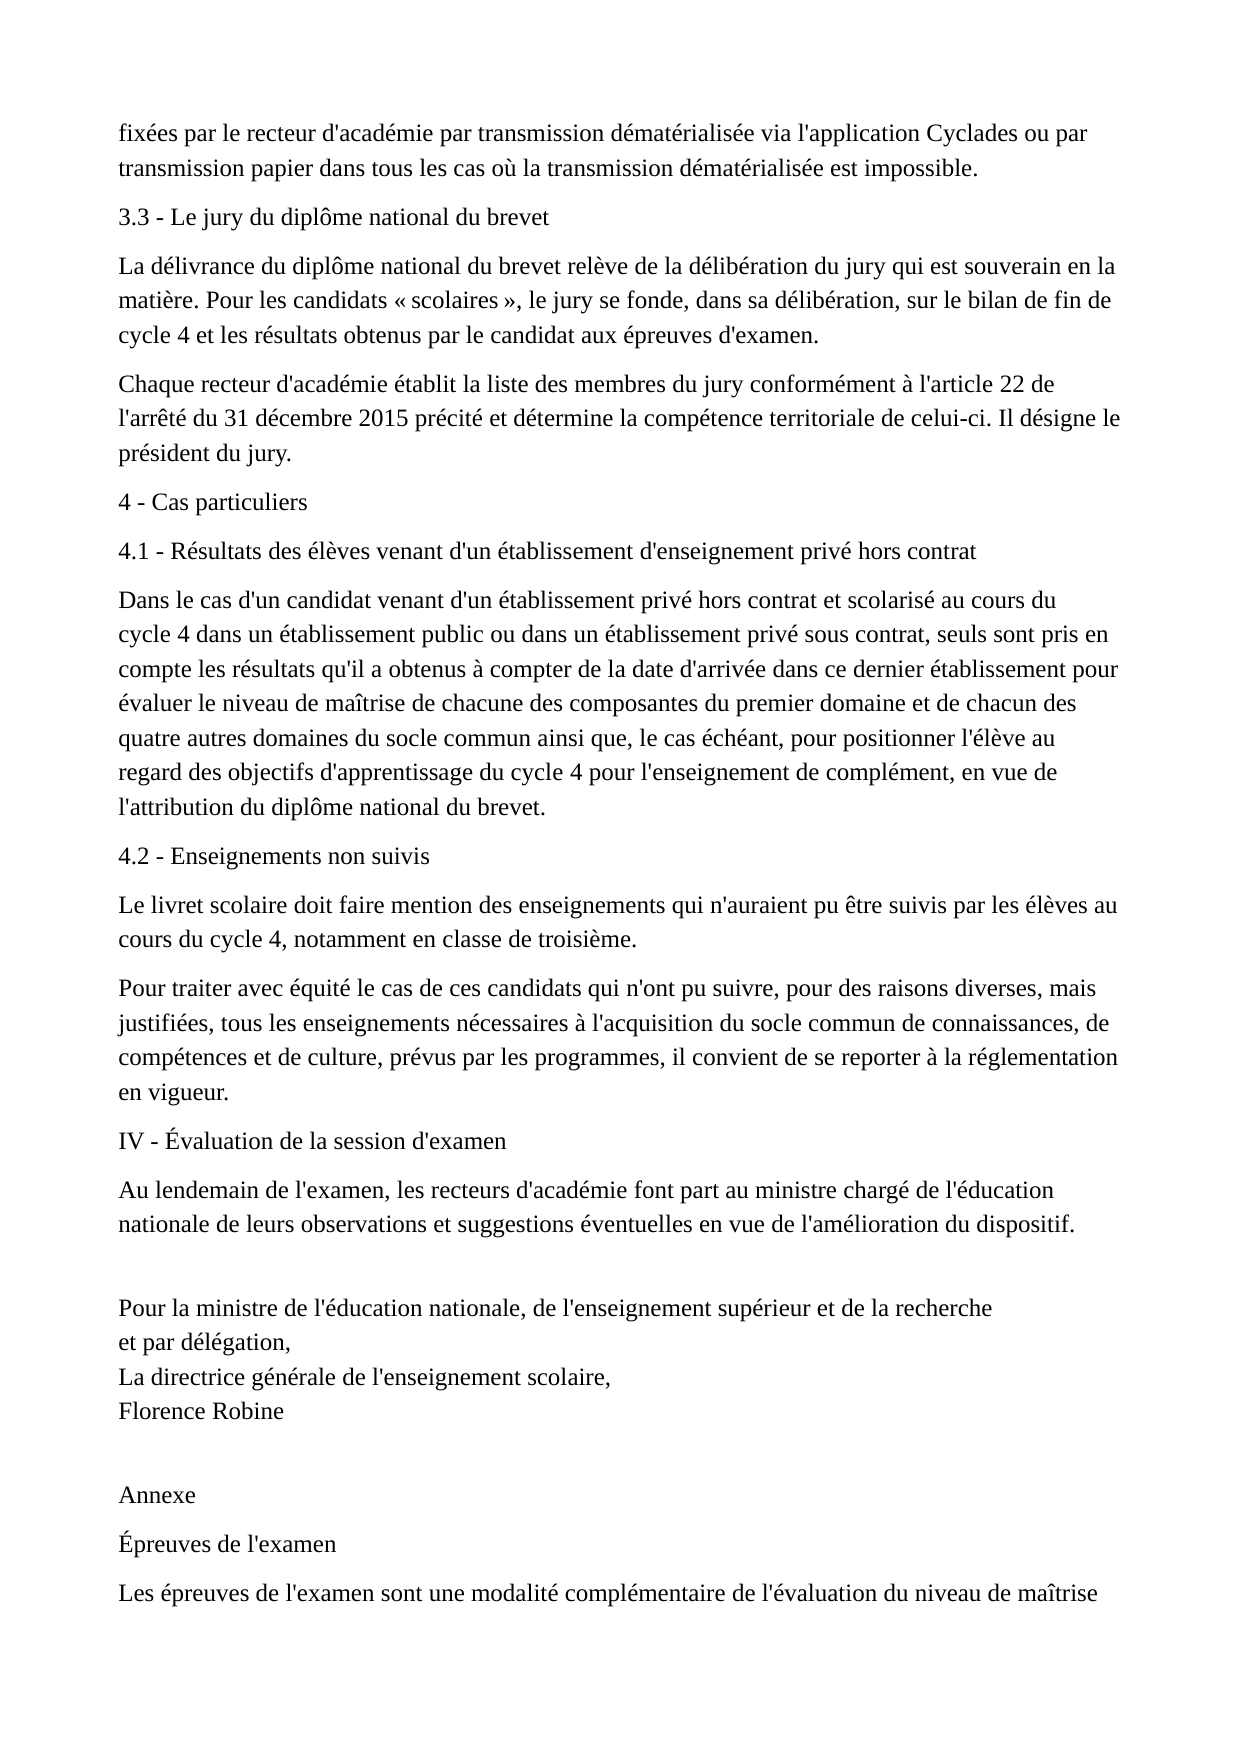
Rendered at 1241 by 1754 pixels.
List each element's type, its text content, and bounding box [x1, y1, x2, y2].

text La délivrance du diplôme national du brevet relève de la délibération du jury qui est souverain en la matière. Pour les candidats « scolaires », le jury se fonde, dans sa délibération, sur le bilan de fin de cycle 4 et les résultats obtenus par le candidat aux épreuves d'examen. [118, 251, 1122, 348]
text 4.1 - Résultats des élèves venant d'un établissement d'enseignement privé hors contrat [118, 536, 1122, 564]
text fixées par le recteur d'académie par transmission dématérialisée via l'application Cyclades ou par transmission papier dans tous les cas où la transmission dématérialisée est impossible. [118, 118, 1122, 181]
text Pour traiter avec équité le cas de ces candidats qui n'ont pu suivre, pour des raisons diverses, mais justifiées, tous les enseignements nécessaires à l'acquisition du socle commun de connaissances, de compétences et de culture, prévus par les programmes, il convient de se reporter à la réglementation en vigueur. [118, 973, 1122, 1106]
text Épreuves de l'examen [118, 1529, 1122, 1558]
text Dans le cas d'un candidat venant d'un établissement privé hors contrat et scolarisé au cours du cycle 4 dans un établissement public ou dans un établissement privé sous contrat, seuls sont pris en compte les résultats qu'il a obtenus à compter de la date d'arrivée dans ce dernier établissement pour évaluer le niveau de maîtrise de chacune des composantes du premier domaine et de chacun des quatre autres domaines du socle commun ainsi que, le cas échéant, pour positionner l'élève au regard des objectifs d'apprentissage du cycle 4 pour l'enseignement de complément, en vue de l'attribution du diplôme national du brevet. [118, 585, 1122, 821]
text Annexe [118, 1480, 1122, 1509]
text 4 - Cas particuliers [118, 487, 1122, 516]
text IV - Évaluation de la session d'examen [118, 1126, 1122, 1155]
text Au lendemain de l'examen, les recteurs d'académie font part au ministre chargé de l'éducation nationale de leurs observations et suggestions éventuelles en vue de l'amélioration du dispositif. [118, 1175, 1122, 1238]
text Pour la ministre de l'éducation nationale, de l'enseignement supérieur et de la recherche et par délégation, La directrice générale de l'enseignement scolaire, Florence Robine [118, 1293, 1122, 1425]
text 4.2 - Enseignements non suivis [118, 841, 1122, 869]
text 3.3 - Le jury du diplôme national du brevet [118, 202, 1122, 230]
text Chaque recteur d'académie établit la liste des membres du jury conformément à l'article 22 de l'arrêté du 31 décembre 2015 précité et détermine la compétence territoriale de celui-ci. Il désigne le président du jury. [118, 369, 1122, 466]
text Le livret scolaire doit faire mention des enseignements qui n'auraient pu être suivis par les élèves au cours du cycle 4, notamment en classe de troisième. [118, 890, 1122, 953]
text Les épreuves de l'examen sont une modalité complémentaire de l'évaluation du niveau de maîtrise [118, 1578, 1122, 1607]
